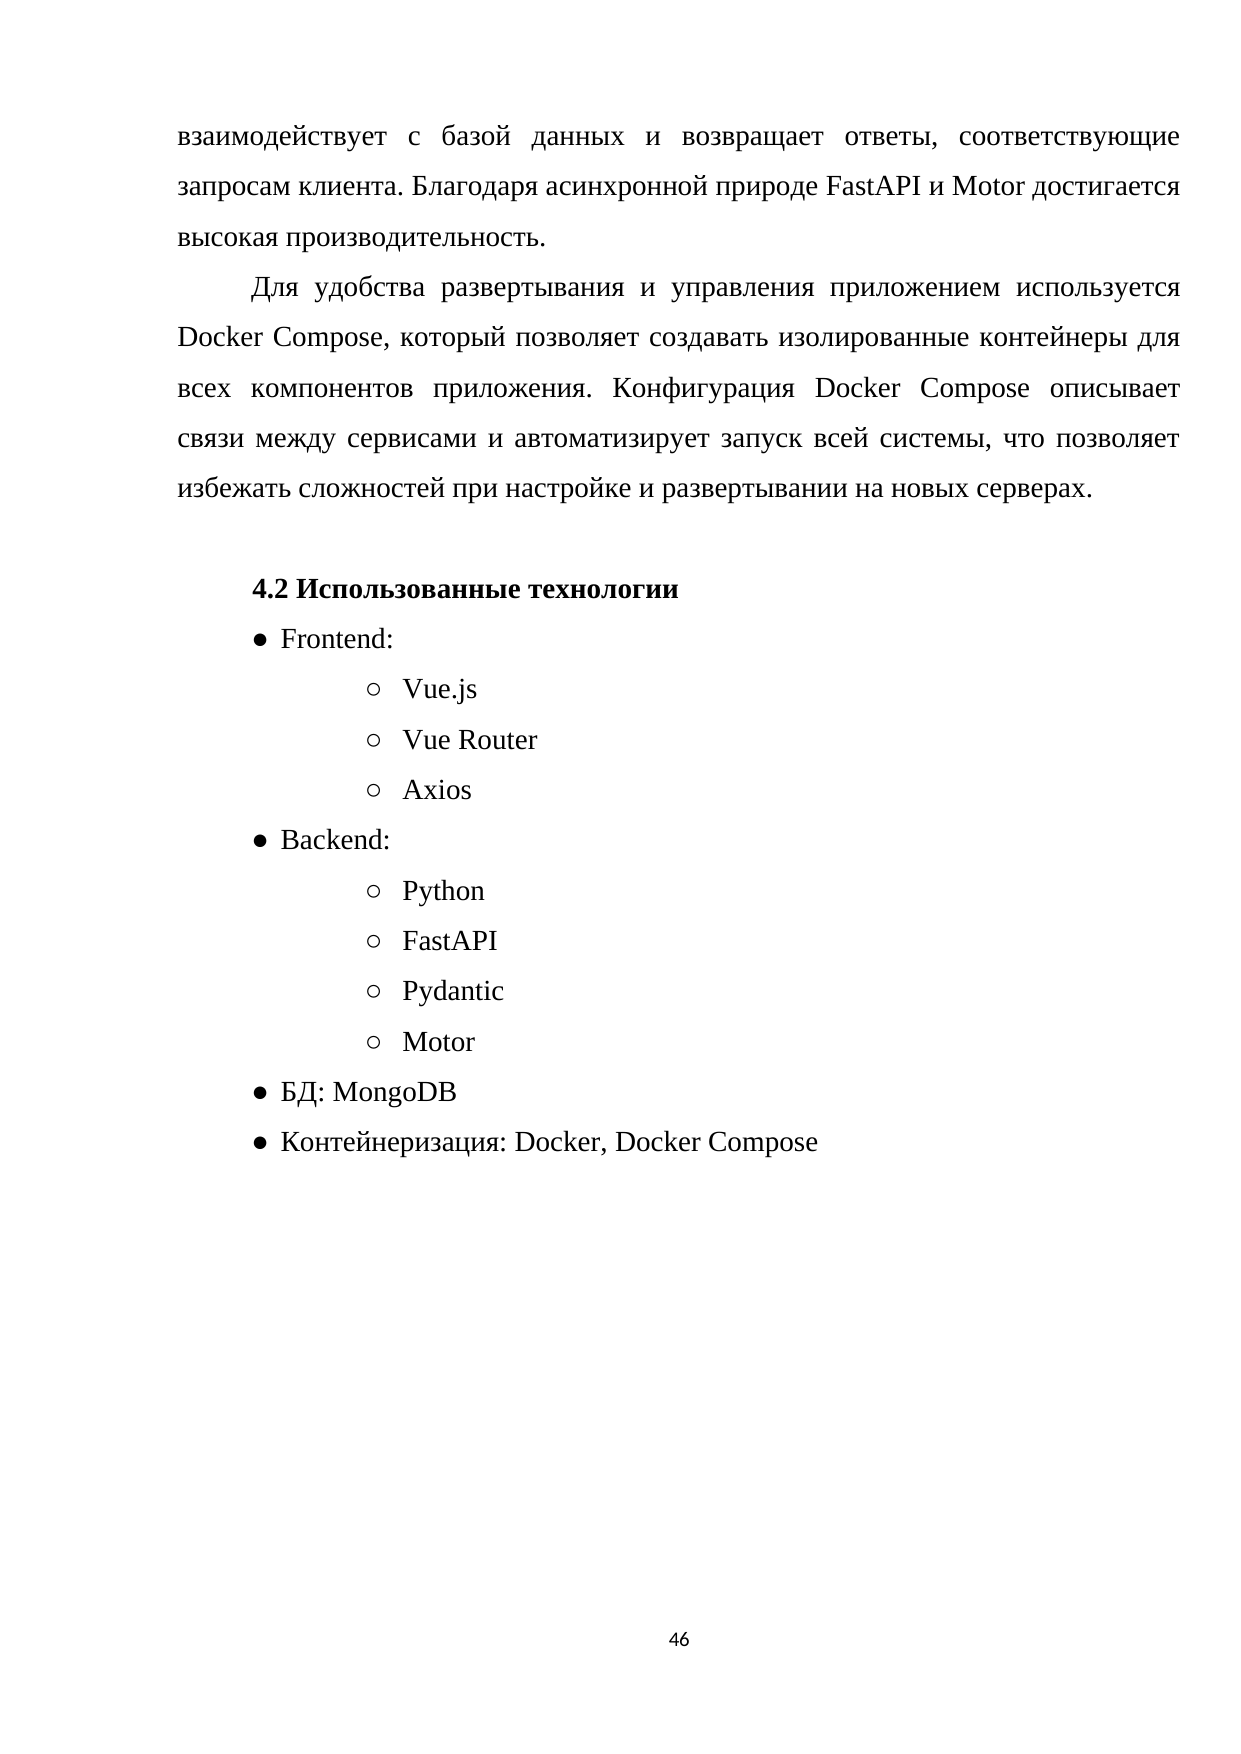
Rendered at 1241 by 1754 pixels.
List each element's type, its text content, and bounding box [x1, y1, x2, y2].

list БД: MongoDB [251, 1074, 1181, 1108]
list Frontend: [251, 621, 1181, 655]
list Axios [364, 772, 1181, 806]
list Backend: [251, 822, 1181, 856]
text Для удобства развертывания и управления приложением используется Docker Compose, который позволяет создавать изолированные контейнеры для всех компонентов приложения. Конфигурация Docker Compose описывает связи между сервисами и автоматизирует запуск всей системы, что позволяет избежать сложностей при настройке и развертывании на новых серверах. [177, 269, 1181, 504]
text взаимодействует с базой данных и возвращает ответы, соответствующие запросам клиента. Благодаря асинхронной природе FastAPI и Motor достигается высокая производительность. [177, 118, 1181, 252]
list FastAPI [364, 923, 1181, 957]
list Python [364, 873, 1181, 906]
list Motor [364, 1024, 1181, 1057]
text 4.2 Использованные технологии [252, 571, 1181, 604]
list Pydantic [364, 973, 1181, 1007]
list Vue Router [364, 722, 1181, 755]
list Vue.js [364, 672, 1181, 705]
list Контейнеризация: Docker, Docker Compose [251, 1124, 1181, 1158]
